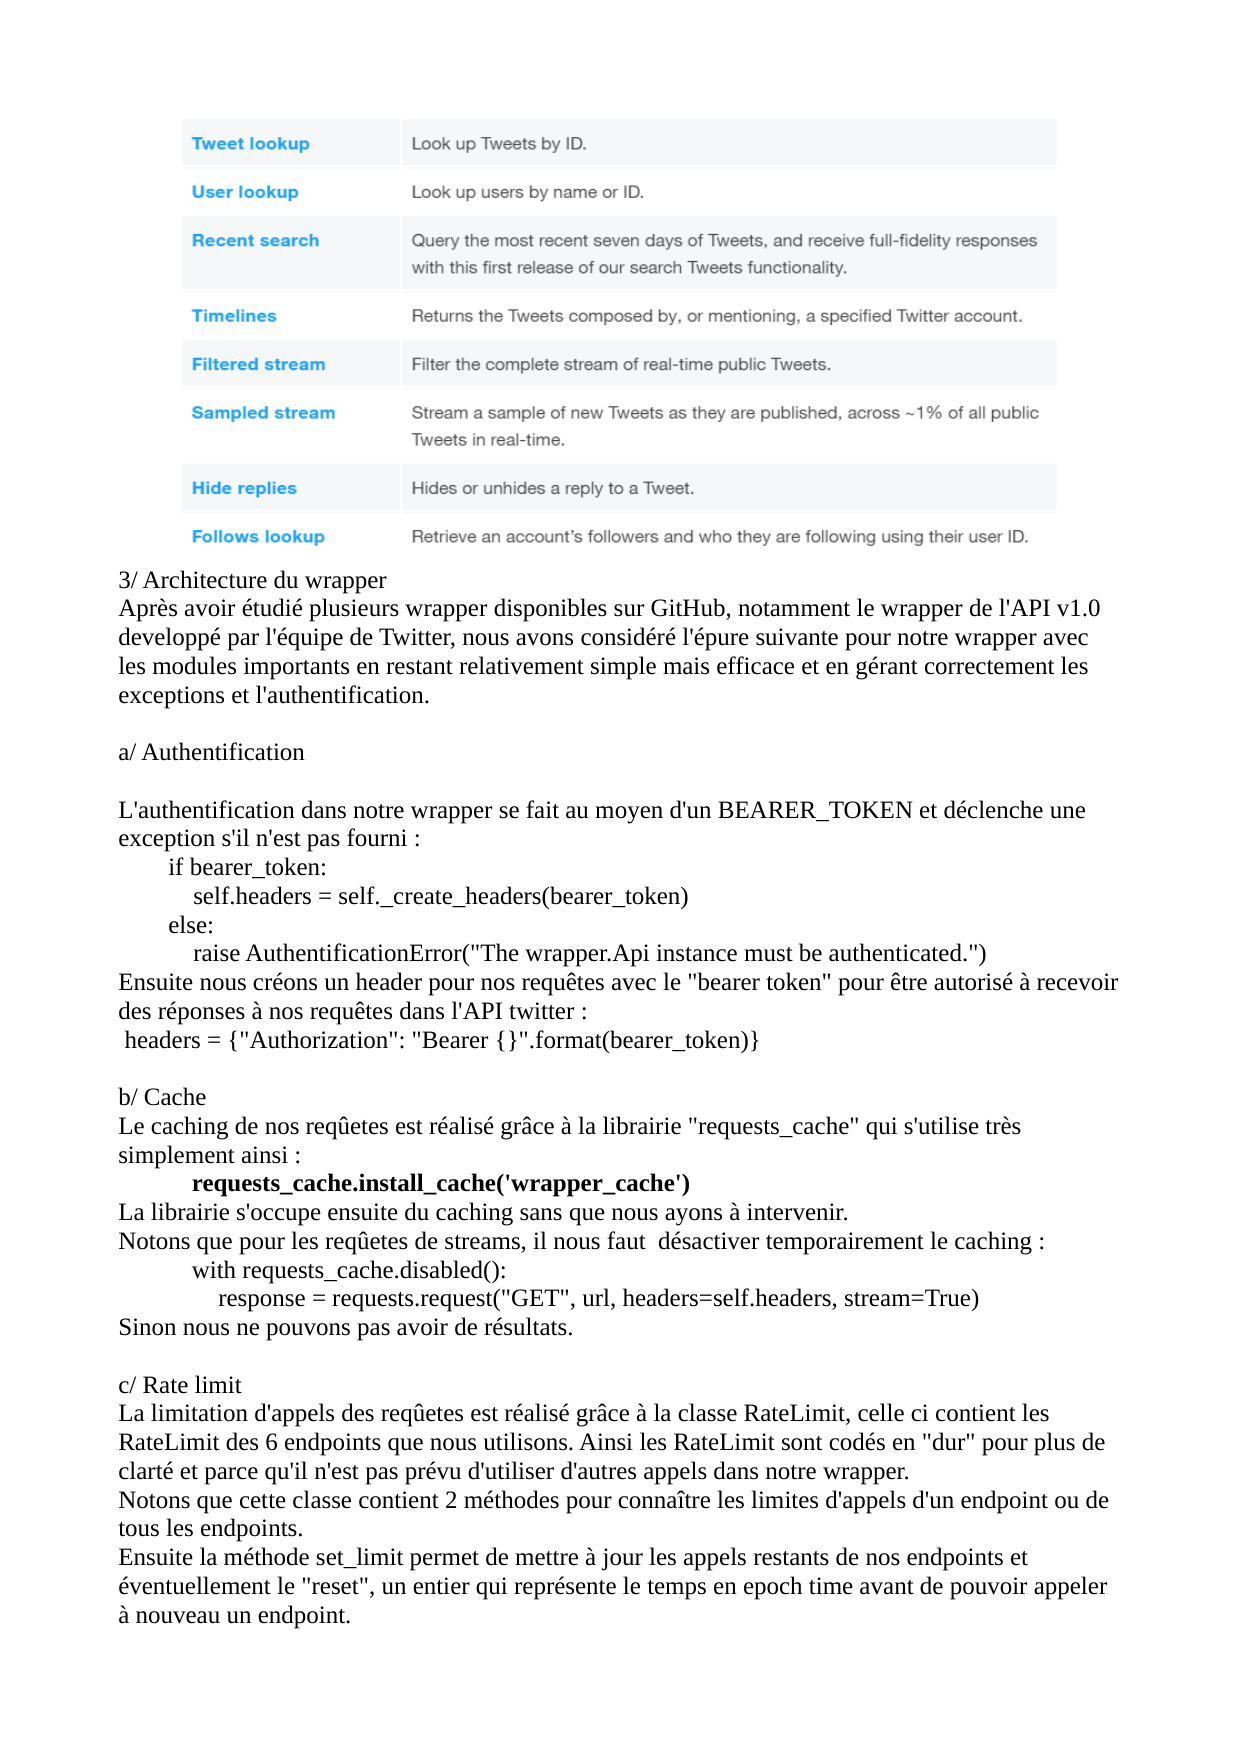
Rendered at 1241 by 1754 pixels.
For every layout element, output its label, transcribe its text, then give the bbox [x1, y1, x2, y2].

text if bearer_token: [118, 852, 1122, 881]
text Après avoir étudié plusieurs wrapper disponibles sur GitHub, notamment le wrapper de l'API v1.0 developpé par l'équipe de Twitter, nous avons considéré l'épure suivante pour notre wrapper avec les modules importants en restant relativement simple mais efficace et en gérant correctement les exceptions et l'authentification. [118, 593, 1122, 708]
text requests_cache.install_cache('wrapper_cache') [118, 1168, 1122, 1197]
text 3/ Architecture du wrapper [118, 118, 1122, 593]
text Ensuite nous créons un header pour nos requêtes avec le "bearer token" pour être autorisé à recevoir des réponses à nos requêtes dans l'API twitter : [118, 967, 1122, 1025]
text self.headers = self._create_headers(bearer_token) [118, 881, 1122, 910]
picture [178, 118, 1062, 565]
text raise AuthentificationError("The wrapper.Api instance must be authenticated.") [118, 938, 1122, 967]
text headers = {"Authorization": "Bearer {}".format(bearer_token)} [118, 1025, 1122, 1053]
text Ensuite la méthode set_limit permet de mettre à jour les appels restants de nos endpoints et éventuellement le "reset", un entier qui représente le temps en epoch time avant de pouvoir appeler à nouveau un endpoint. [118, 1542, 1122, 1628]
text b/ Cache [118, 1082, 1122, 1111]
text a/ Authentification [118, 737, 1122, 766]
text else: [118, 910, 1122, 938]
text La librairie s'occupe ensuite du caching sans que nous ayons à intervenir. [118, 1197, 1122, 1226]
text with requests_cache.disabled(): [118, 1255, 1122, 1283]
text c/ Rate limit [118, 1370, 1122, 1398]
text Notons que pour les reqûetes de streams, il nous faut désactiver temporairement le caching : [118, 1226, 1122, 1255]
text L'authentification dans notre wrapper se fait au moyen d'un BEARER_TOKEN et déclenche une exception s'il n'est pas fourni : [118, 795, 1122, 852]
text Notons que cette classe contient 2 méthodes pour connaître les limites d'appels d'un endpoint ou de tous les endpoints. [118, 1485, 1122, 1542]
text La limitation d'appels des reqûetes est réalisé grâce à la classe RateLimit, celle ci contient les RateLimit des 6 endpoints que nous utilisons. Ainsi les RateLimit sont codés en "dur" pour plus de clarté et parce qu'il n'est pas prévu d'utiliser d'autres appels dans notre wrapper. [118, 1398, 1122, 1485]
text Sinon nous ne pouvons pas avoir de résultats. [118, 1312, 1122, 1341]
text Le caching de nos reqûetes est réalisé grâce à la librairie "requests_cache" qui s'utilise très simplement ainsi : [118, 1111, 1122, 1168]
text response = requests.request("GET", url, headers=self.headers, stream=True) [118, 1283, 1122, 1312]
